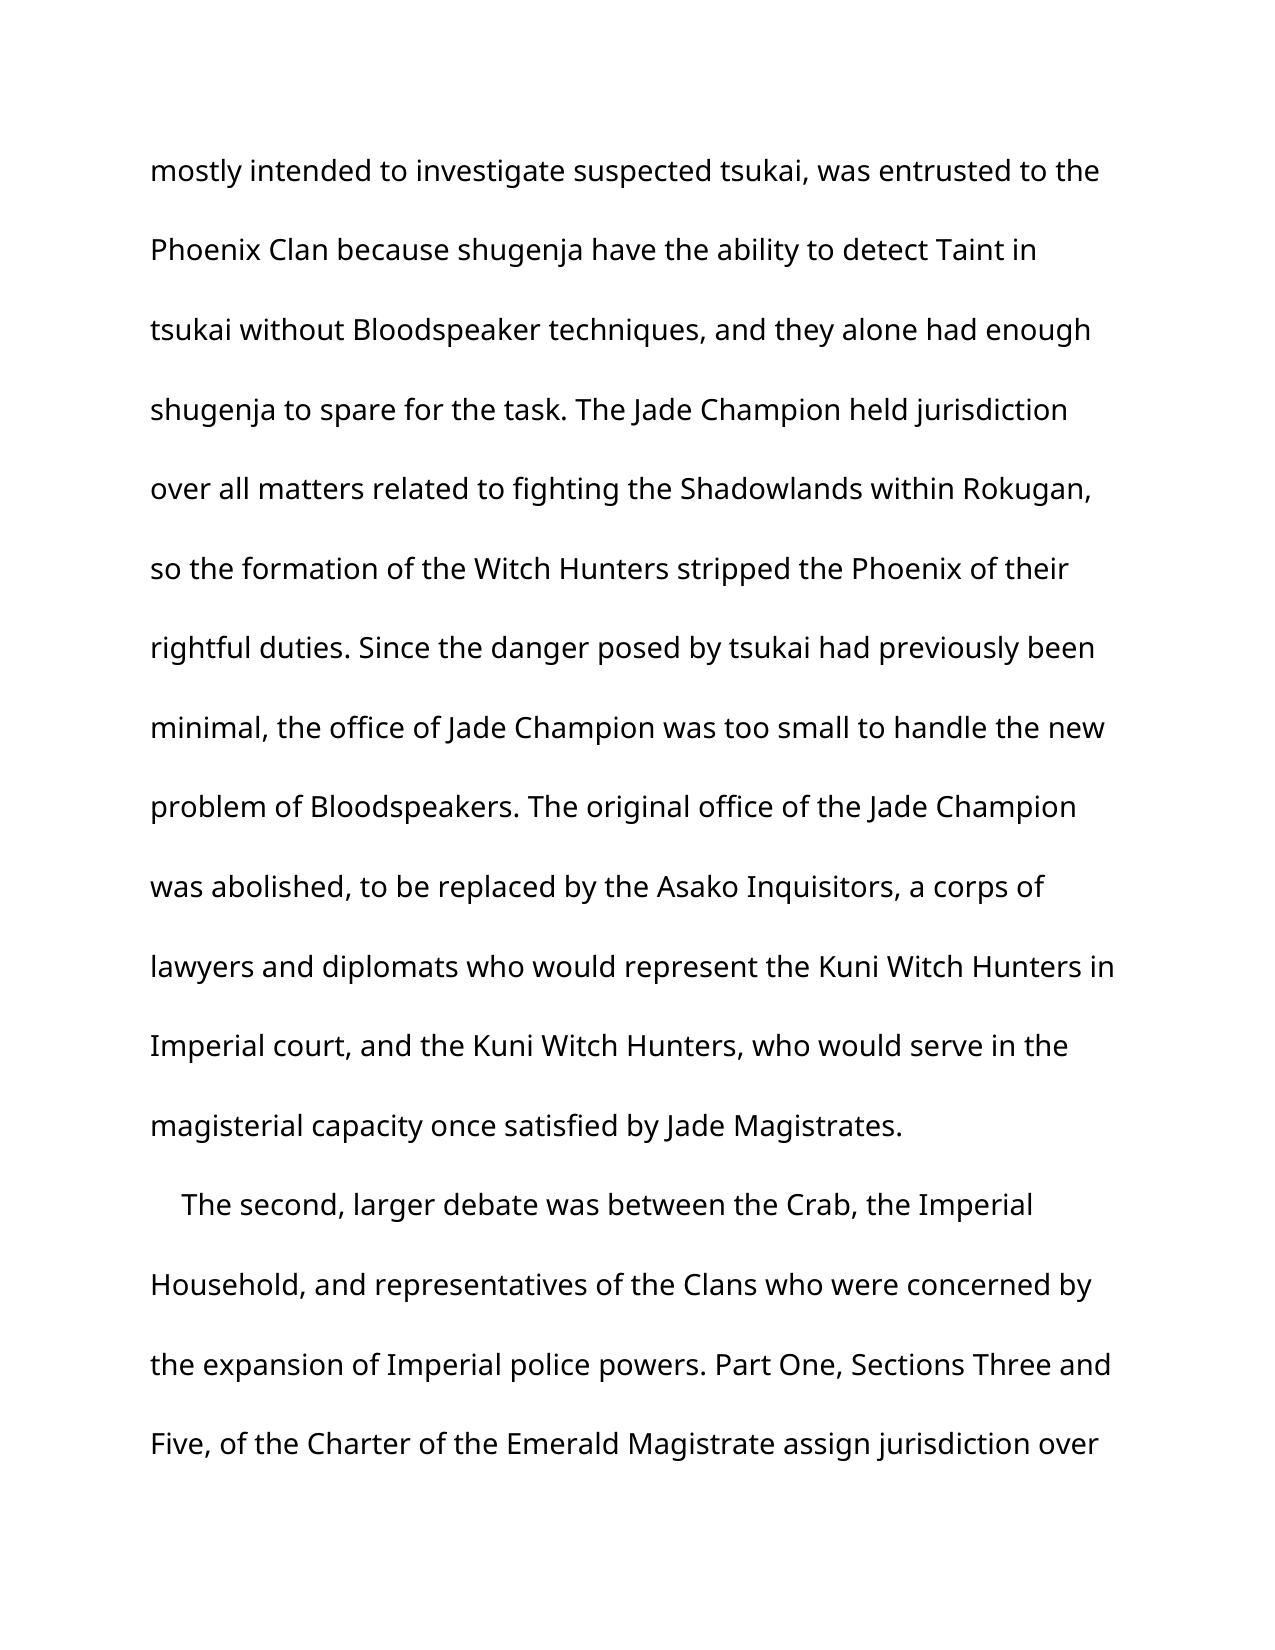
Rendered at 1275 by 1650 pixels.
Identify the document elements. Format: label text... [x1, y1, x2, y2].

text mostly intended to investigate suspected tsukai, was entrusted to the Phoenix Clan because shugenja have the ability to detect Taint in tsukai without Bloodspeaker techniques, and they alone had enough shugenja to spare for the task. The Jade Champion held jurisdiction over all matters related to fighting the Shadowlands within Rokugan, so the formation of the Witch Hunters stripped the Phoenix of their rightful duties. Since the danger posed by tsukai had previously been minimal, the office of Jade Champion was too small to handle the new problem of Bloodspeakers. The original office of the Jade Champion was abolished, to be replaced by the Asako Inquisitors, a corps of lawyers and diplomats who would represent the Kuni Witch Hunters in Imperial court, and the Kuni Witch Hunters, who would serve in the magisterial capacity once satisfied by Jade Magistrates. [150, 150, 1125, 1145]
text The second, larger debate was between the Crab, the Imperial Household, and representatives of the Clans who were concerned by the expansion of Imperial police powers. Part One, Sections Three and Five, of the Charter of the Emerald Magistrate assign jurisdiction over [150, 1184, 1125, 1463]
